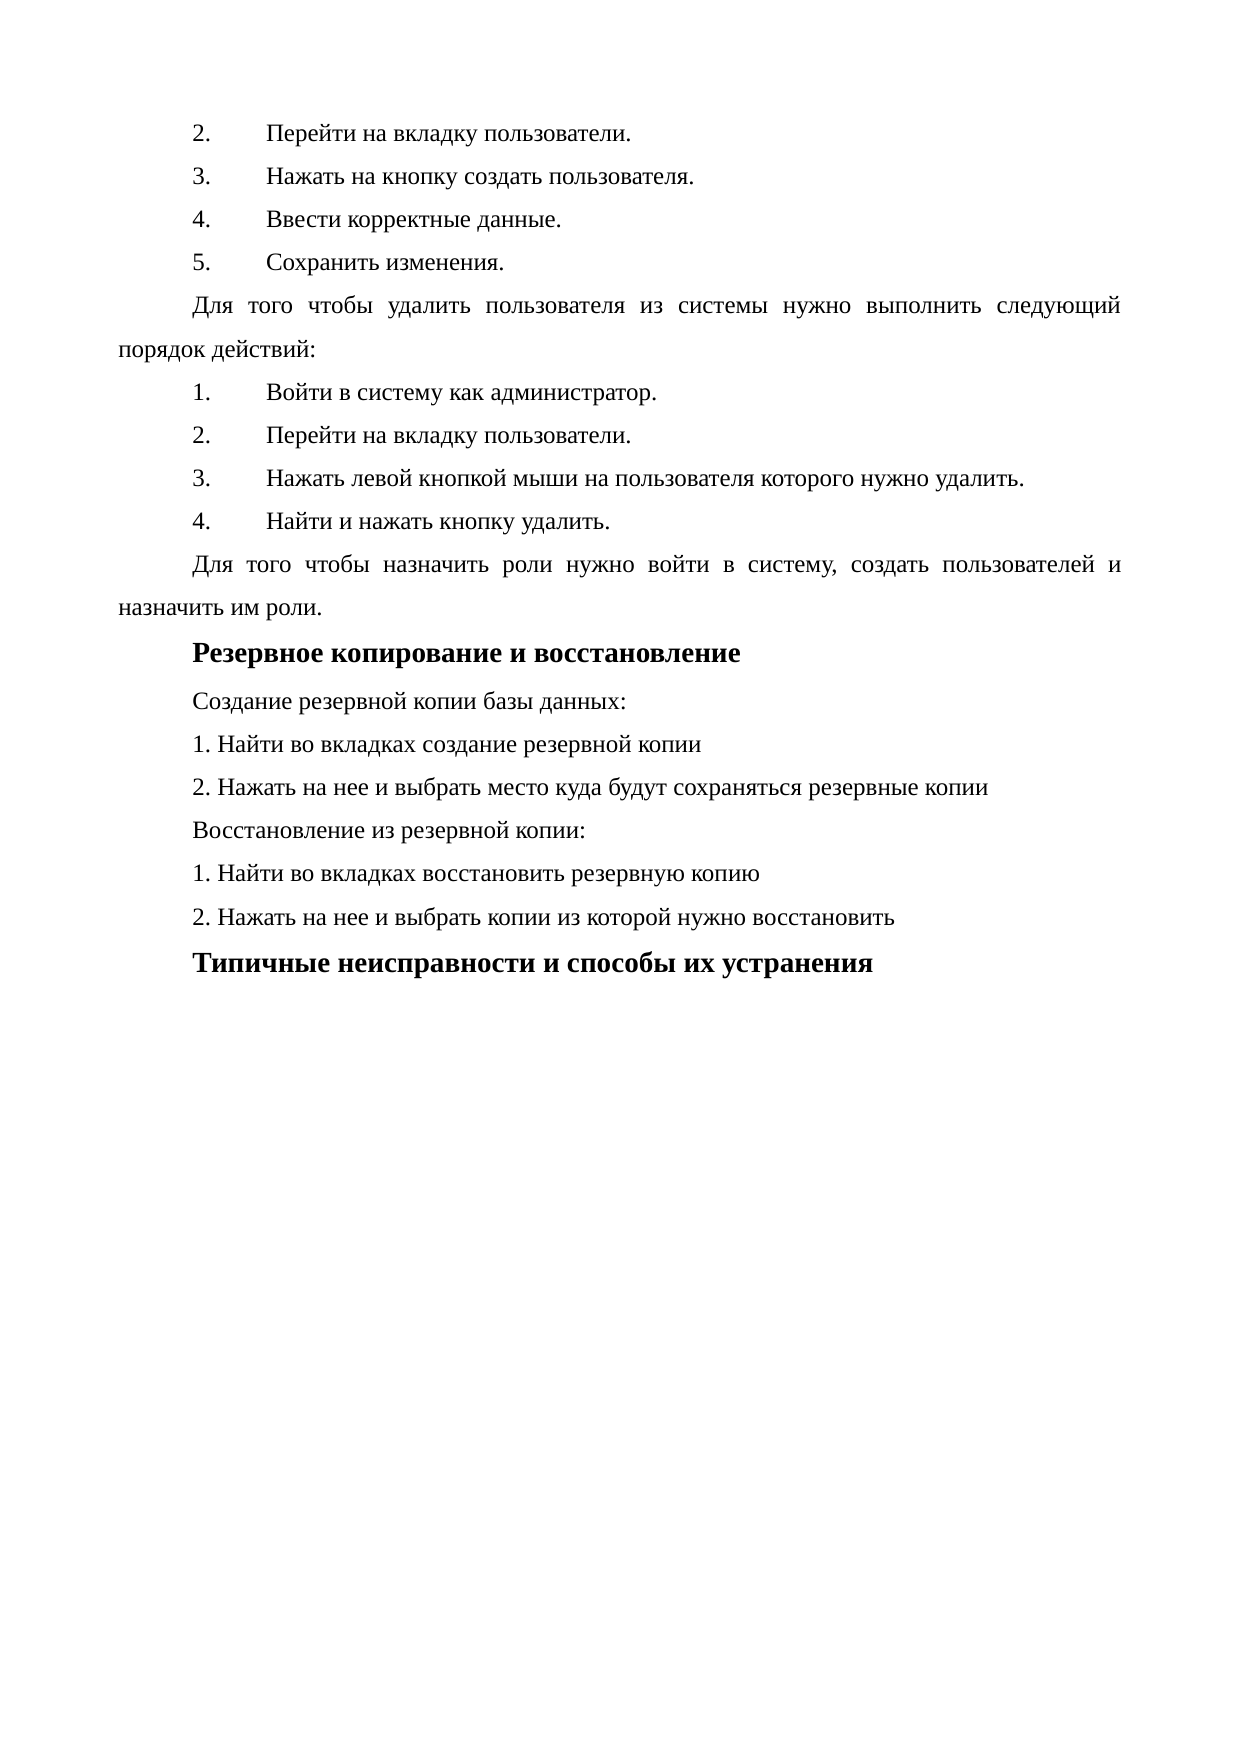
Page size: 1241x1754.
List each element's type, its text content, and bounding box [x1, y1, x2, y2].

text 1. Войти в систему как администратор. [118, 377, 1122, 406]
text 2. Перейти на вкладку пользователи. [118, 420, 1122, 449]
text 1. Найти во вкладках восстановить резервную копию [118, 858, 1122, 887]
text Создание резервной копии базы данных: [118, 686, 1122, 715]
text 1. Найти во вкладках создание резервной копии [118, 729, 1122, 758]
text Для того чтобы назначить роли нужно войти в систему, создать пользователей и назначить им роли. [118, 549, 1122, 621]
text 2. Нажать на нее и выбрать место куда будут сохраняться резервные копии [118, 772, 1122, 801]
text 2. Нажать на нее и выбрать копии из которой нужно восстановить [118, 902, 1122, 930]
text Типичные неисправности и способы их устранения [118, 945, 1122, 978]
list Нажать на кнопку создать пользователя. [118, 161, 1122, 190]
list Сохранить изменения. [118, 247, 1122, 276]
text 4. Найти и нажать кнопку удалить. [118, 506, 1122, 535]
text 3. Нажать левой кнопкой мыши на пользователя которого нужно удалить. [118, 463, 1122, 492]
list Перейти на вкладку пользователи. [118, 118, 1122, 147]
text Резервное копирование и восстановление [118, 636, 1122, 669]
text Для того чтобы удалить пользователя из системы нужно выполнить следующий порядок действий: [118, 291, 1122, 362]
list Ввести корректные данные. [118, 204, 1122, 233]
text Восстановление из резервной копии: [118, 815, 1122, 844]
